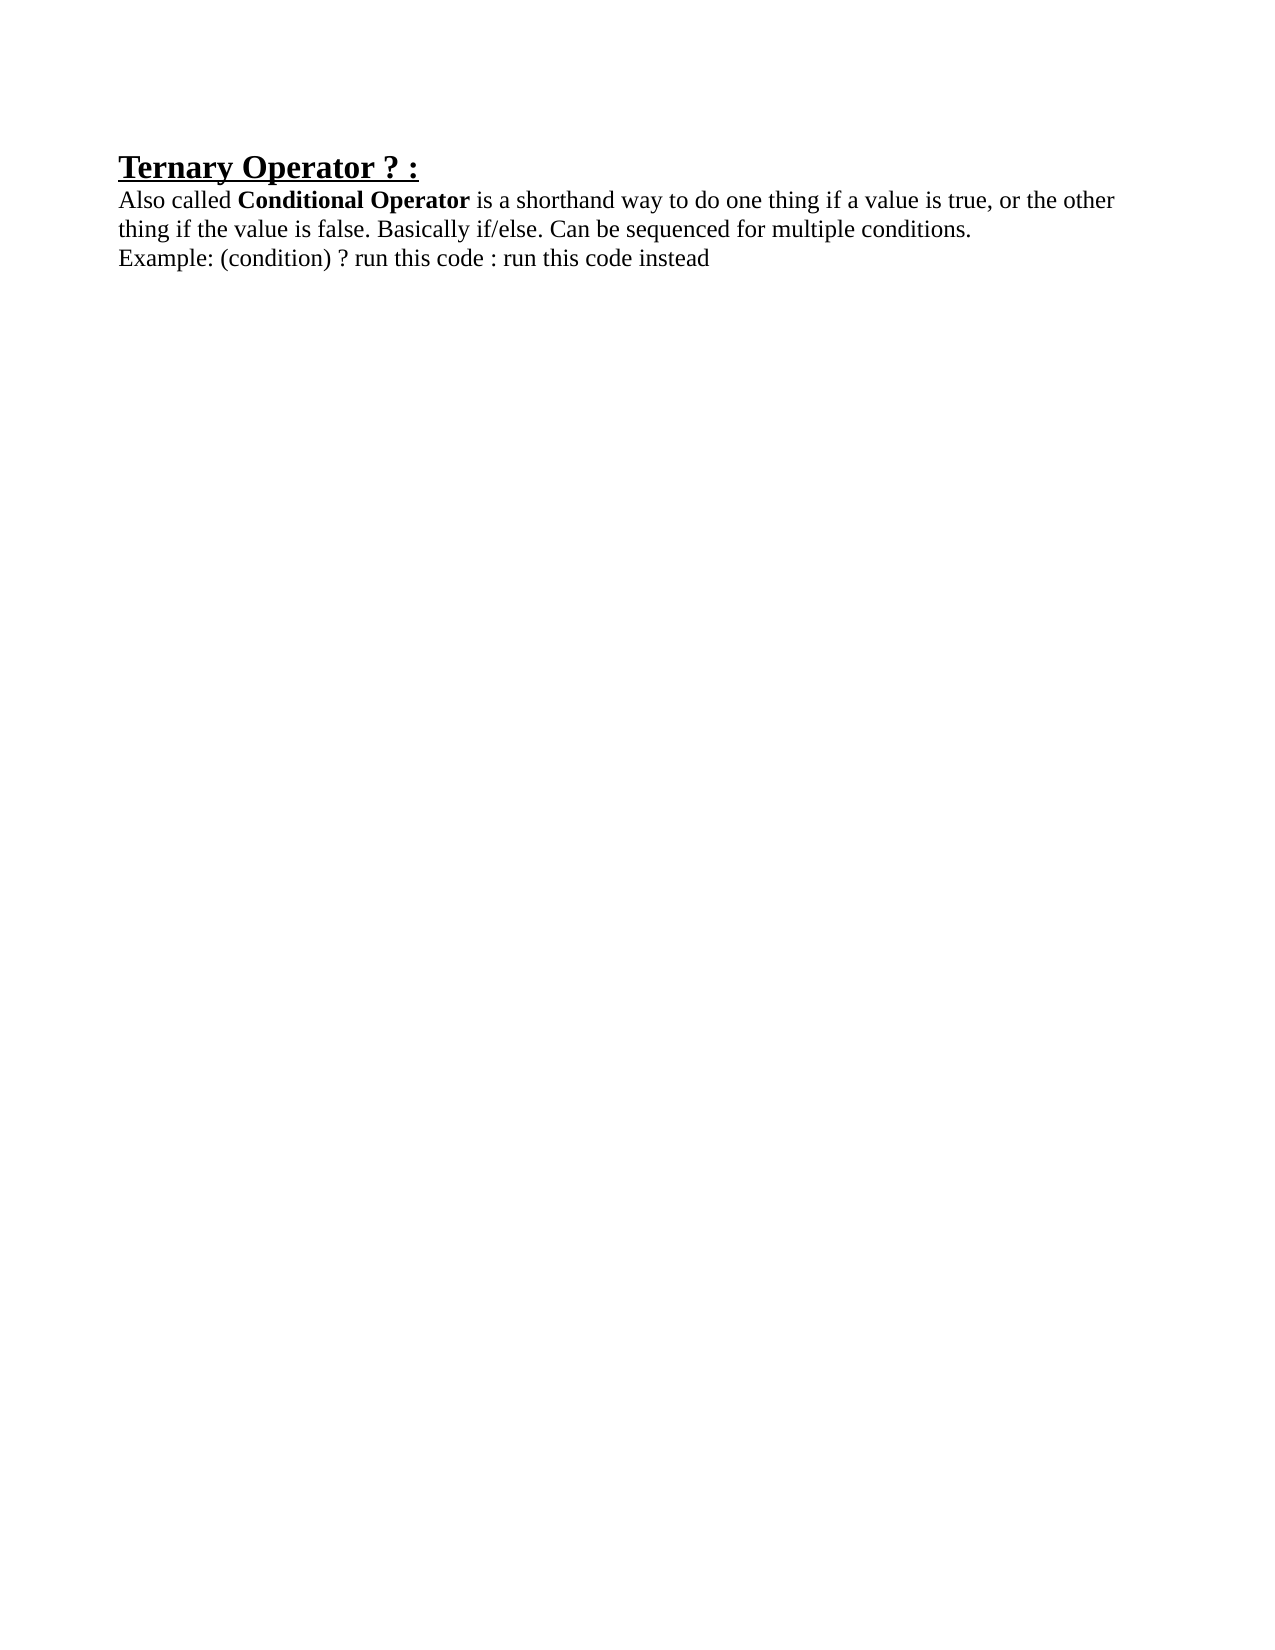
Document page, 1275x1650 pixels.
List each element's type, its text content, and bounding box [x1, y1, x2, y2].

text Ternary Operator ? : [118, 147, 1157, 185]
text Also called Conditional Operator is a shorthand way to do one thing if a value is true, or the other thing if the value is false. Basically if/else. Can be sequenced for multiple conditions. [118, 185, 1157, 243]
text Example: (condition) ? run this code : run this code instead [118, 243, 1157, 271]
